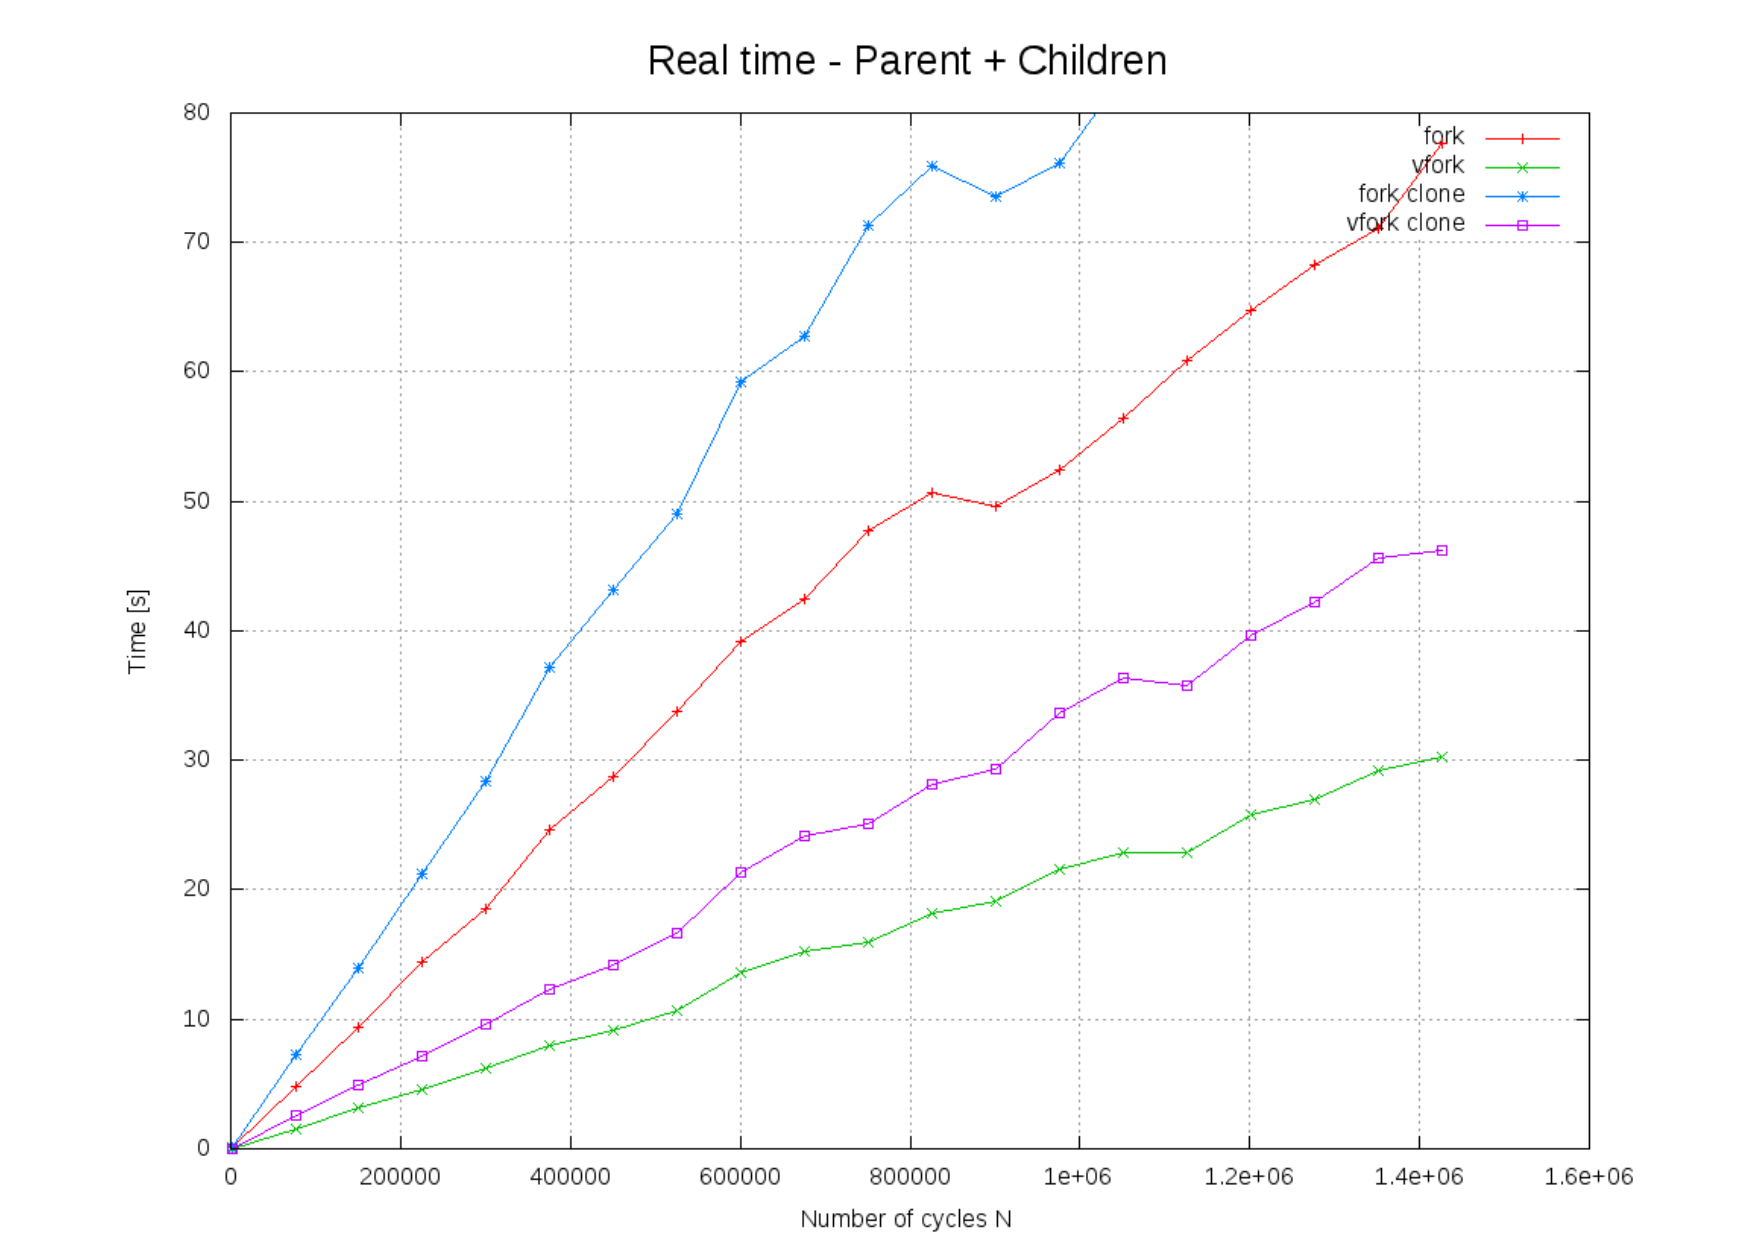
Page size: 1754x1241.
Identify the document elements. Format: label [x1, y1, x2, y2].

picture [118, 26, 1636, 1241]
